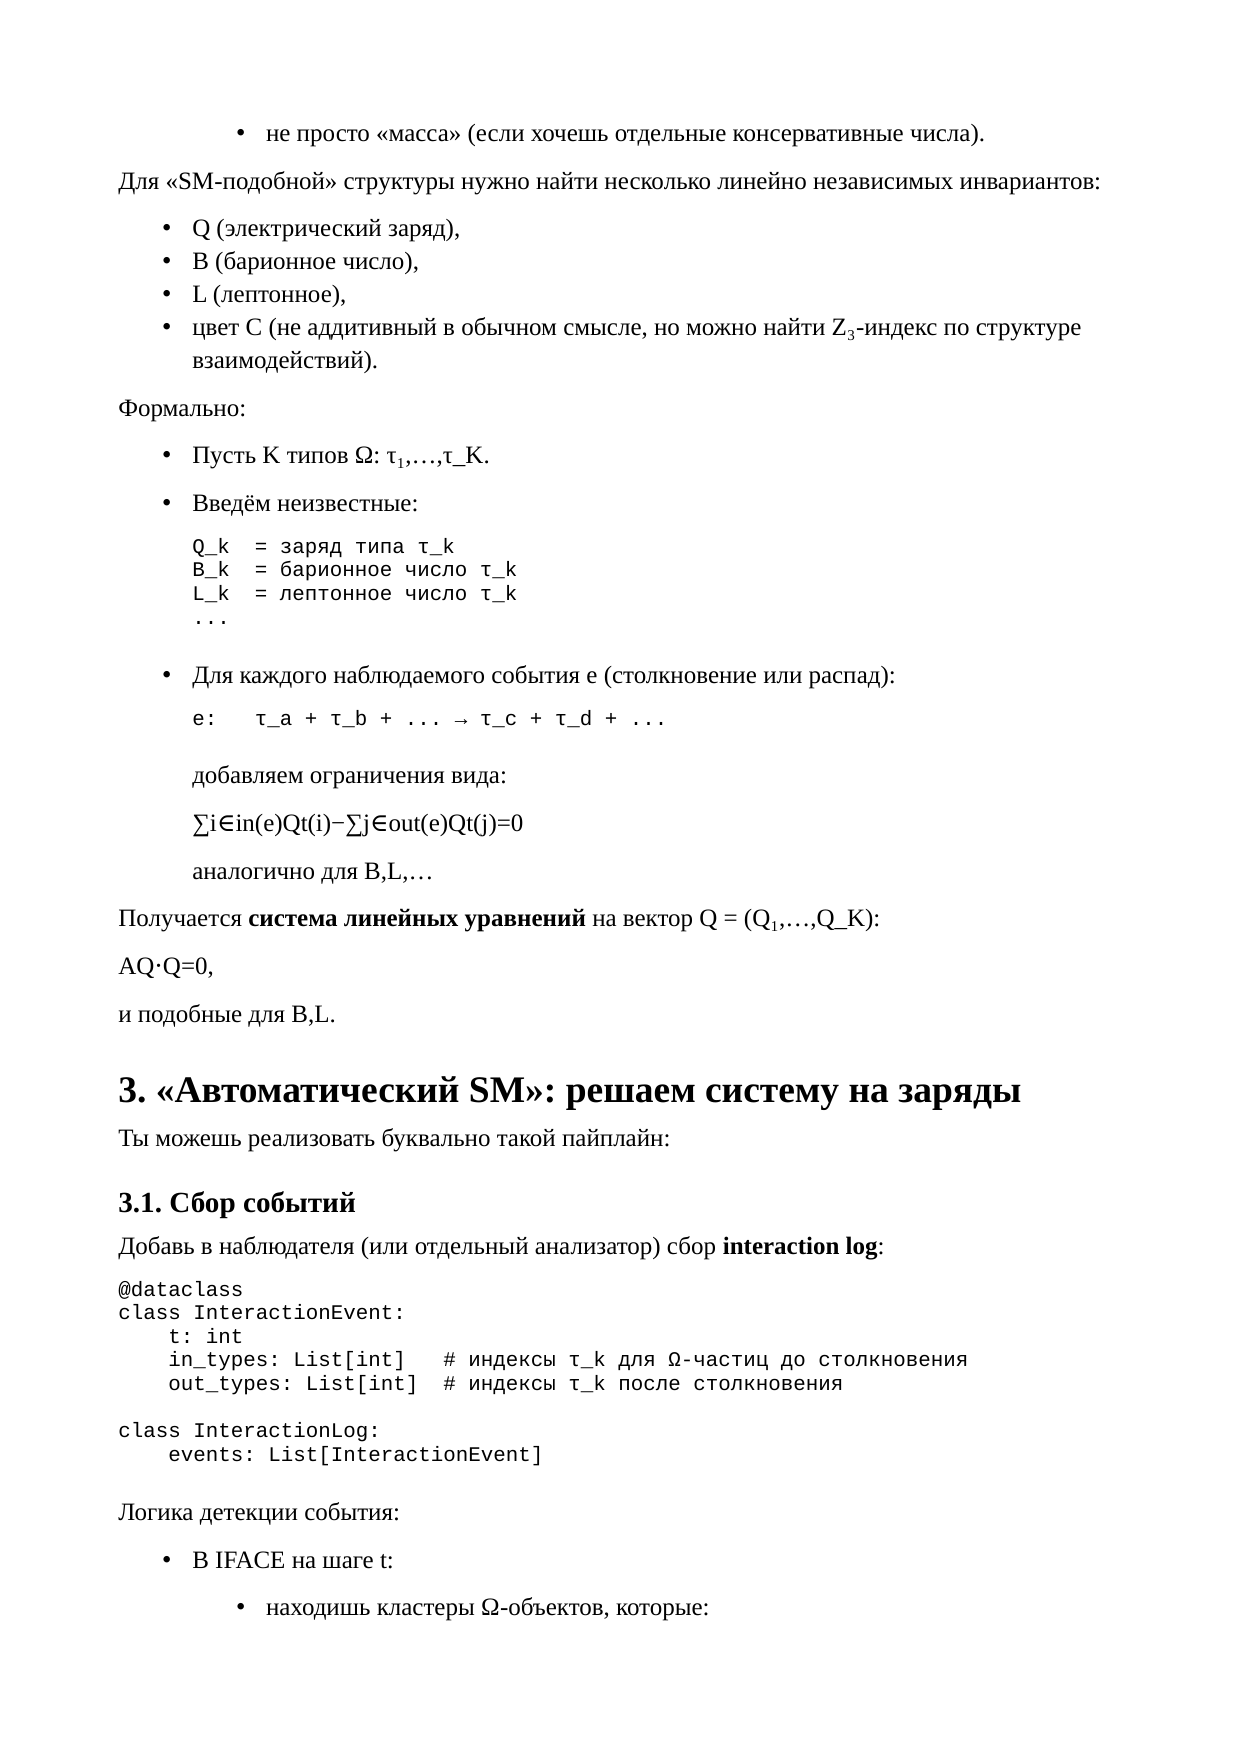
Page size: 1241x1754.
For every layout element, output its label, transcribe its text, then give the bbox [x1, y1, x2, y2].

text in_types: List[int] # индексы τ_k для Ω-частиц до столкновения [118, 1349, 1122, 1373]
list Q (электрический заряд), [162, 213, 1122, 242]
list Для каждого наблюдаемого события e (столкновение или распад): [162, 660, 1122, 689]
list добавляем ограничения вида: [162, 761, 1122, 789]
text @dataclass [118, 1278, 1122, 1302]
text Логика детекции события: [118, 1497, 1122, 1526]
list e: τ_a + τ_b + ... → τ_c + τ_d + ... [162, 707, 1122, 731]
list B_k = барионное число τ_k [162, 559, 1122, 583]
text out_types: List[int] # индексы τ_k после столкновения [118, 1373, 1122, 1397]
text Формально: [118, 393, 1122, 422]
subtitle 3.1. Сбор событий [118, 1185, 1122, 1218]
list Введём неизвестные: [162, 488, 1122, 517]
list Q_k = заряд типа τ_k [162, 536, 1122, 559]
list находишь кластеры Ω‑объектов, которые: [236, 1592, 1122, 1621]
text Ты можешь реализовать буквально такой пайплайн: [118, 1123, 1122, 1151]
list Пусть K типов Ω: τ₁,…,τ_K. [162, 441, 1122, 469]
text Для «SM‑подобной» структуры нужно найти несколько линейно независимых инвариантов: [118, 166, 1122, 194]
text class InteractionEvent: [118, 1302, 1122, 1326]
list L (лептонное), [162, 279, 1122, 308]
list цвет C (не аддитивный в обычном смысле, но можно найти Z₃‑индекс по структуре взаимодействий). [162, 312, 1122, 374]
subtitle 3. «Автоматический SM»: решаем систему на заряды [118, 1067, 1122, 1110]
list не просто «масса» (если хочешь отдельные консервативные числа). [236, 118, 1122, 147]
list ... [162, 607, 1122, 630]
text AQ⋅Q=0, [118, 951, 1122, 980]
list В IFACE на шаге t: [162, 1545, 1122, 1573]
text class InteractionLog: [118, 1420, 1122, 1444]
list аналогично для B,L,… [162, 856, 1122, 884]
text events: List[InteractionEvent] [118, 1444, 1122, 1468]
text и подобные для B,L. [118, 999, 1122, 1027]
list B (барионное число), [162, 246, 1122, 275]
list L_k = лептонное число τ_k [162, 583, 1122, 607]
text Получается система линейных уравнений на вектор Q = (Q₁,…,Q_K): [118, 903, 1122, 932]
text t: int [118, 1326, 1122, 1349]
text Добавь в наблюдателя (или отдельный анализатор) сбор interaction log: [118, 1231, 1122, 1260]
list ∑i∈in(e)Qt(i)−∑j∈out(e)Qt(j)=0 [162, 808, 1122, 837]
